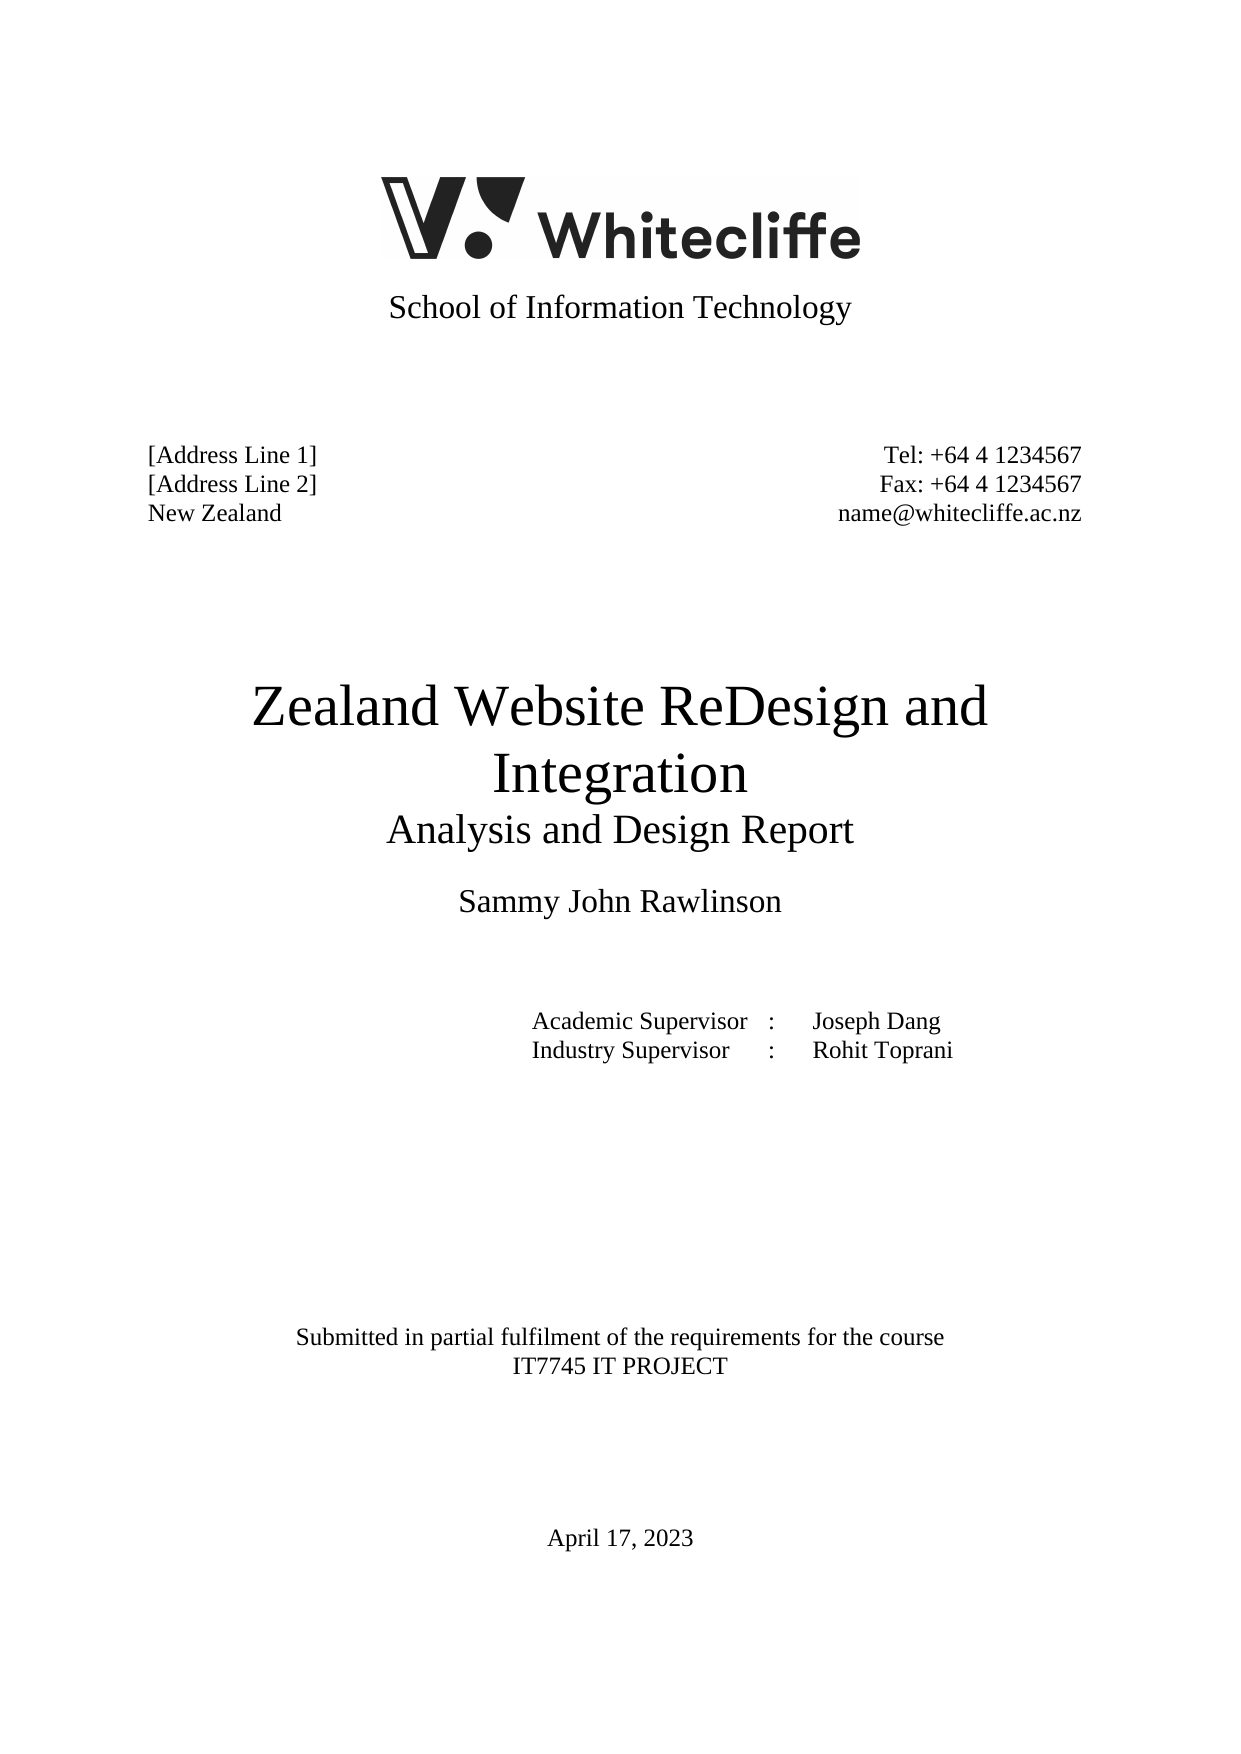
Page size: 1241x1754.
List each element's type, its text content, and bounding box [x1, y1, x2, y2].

text Sammy John Rawlinson [148, 881, 1092, 920]
text Academic Supervisor : Joseph Dang [148, 1006, 1092, 1035]
table_header [Address Line 1] [Address Line 2] New Zealand [136, 441, 620, 527]
picture [381, 177, 860, 259]
text IT7745 IT PROJECT [148, 1351, 1092, 1380]
text School of Information Technology [148, 287, 1092, 326]
text Zealand Website ReDesign and Integration [148, 671, 1092, 805]
text Industry Supervisor : Rohit Toprani [148, 1035, 1092, 1063]
table_header Tel: +64 4 1234567 Fax: +64 4 1234567 name@whitecliffe.ac.nz [620, 441, 1093, 527]
text April 17, 2023 [148, 1523, 1092, 1552]
text Analysis and Design Report [148, 805, 1092, 853]
text Submitted in partial fulfilment of the requirements for the course [148, 1322, 1092, 1351]
